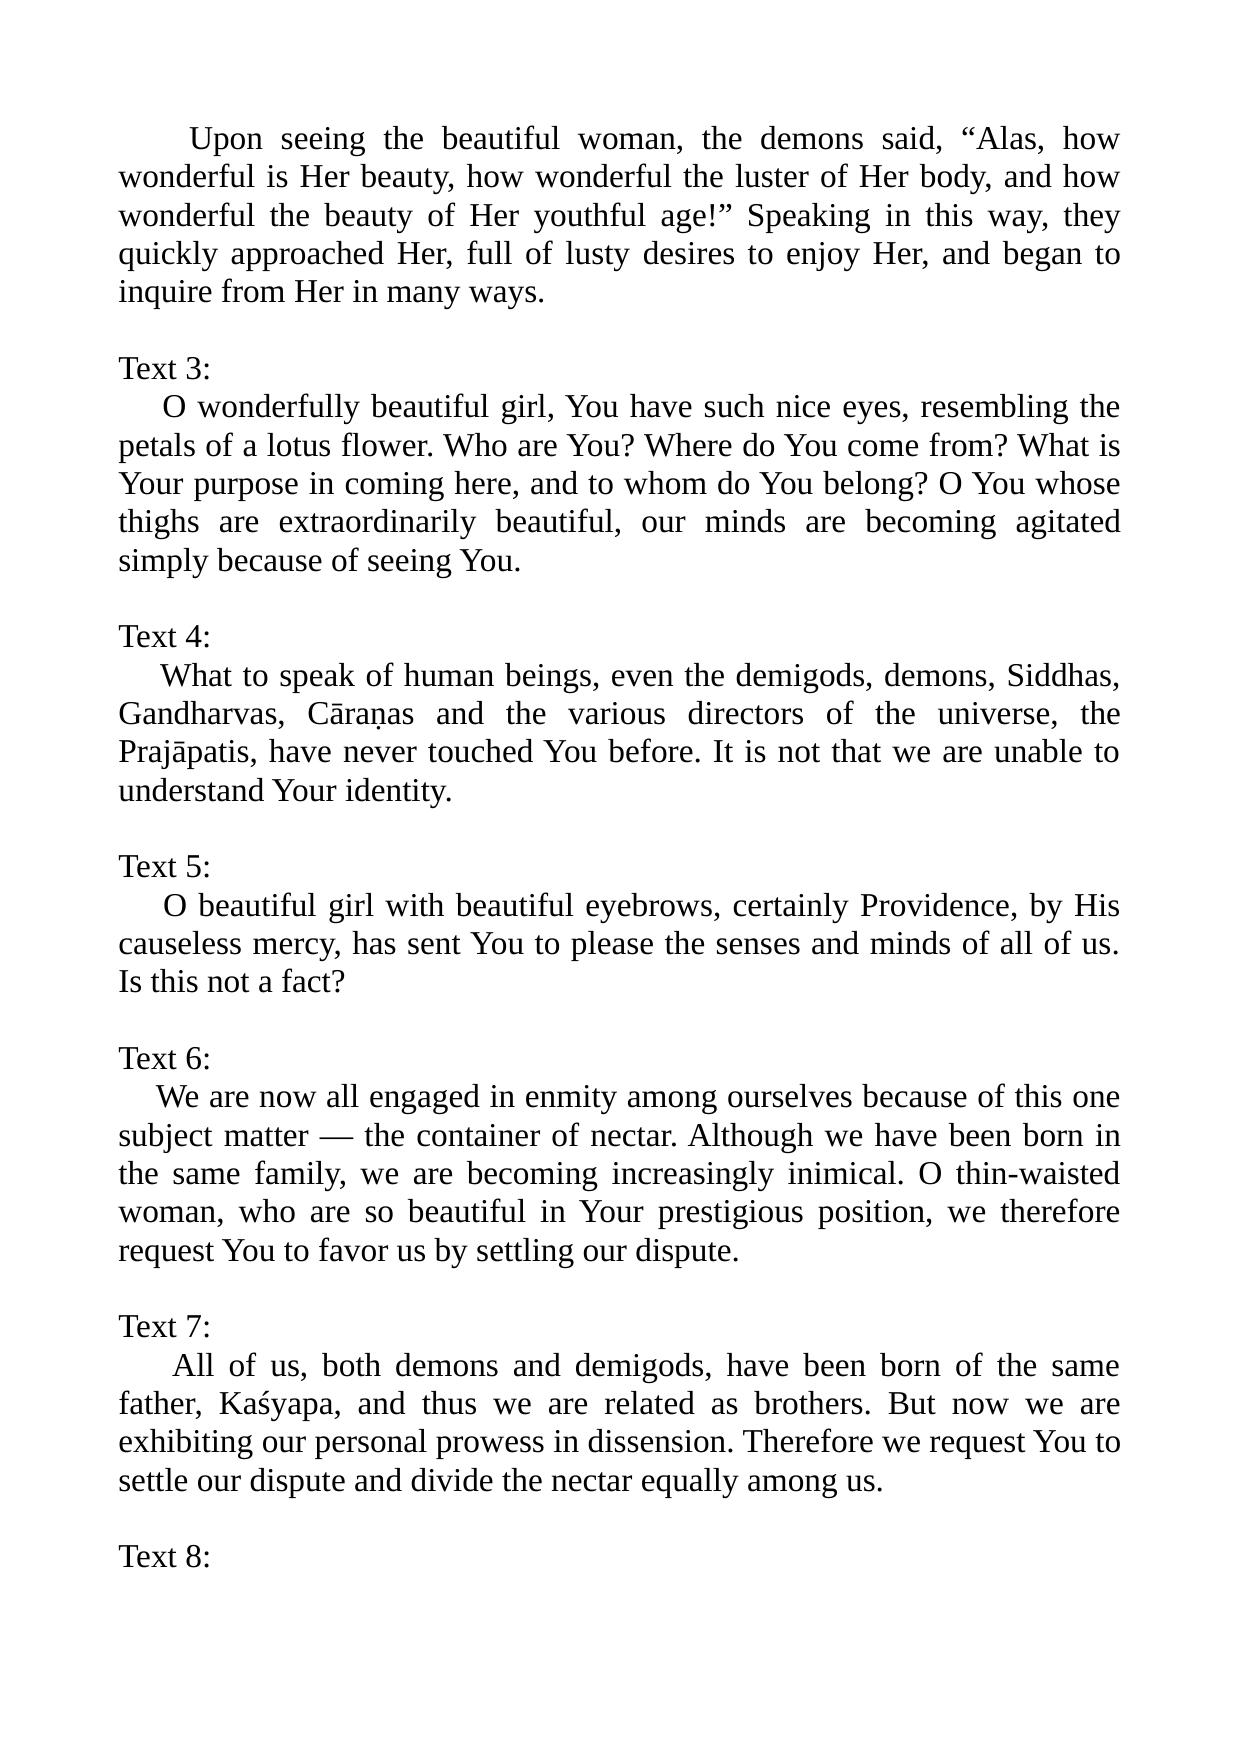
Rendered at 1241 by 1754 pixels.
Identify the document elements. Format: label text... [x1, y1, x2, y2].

text Text 7: [118, 1306, 1122, 1345]
text O wonderfully beautiful girl, You have such nice eyes, resembling the petals of a lotus flower. Who are You? Where do You come from? What is Your purpose in coming here, and to whom do You belong? O You whose thighs are extraordinarily beautiful, our minds are becoming agitated simply because of seeing You. [118, 386, 1122, 578]
text All of us, both demons and demigods, have been born of the same father, Kaśyapa, and thus we are related as brothers. But now we are exhibiting our personal prowess in dissension. Therefore we request You to settle our dispute and divide the nectar equally among us. [118, 1345, 1122, 1498]
text What to speak of human beings, even the demigods, demons, Siddhas, Gandharvas, Cāraṇas and the various directors of the universe, the Prajāpatis, have never touched You before. It is not that we are unable to understand Your identity. [118, 655, 1122, 808]
text Text 6: [118, 1038, 1122, 1076]
text Text 5: [118, 846, 1122, 885]
text Upon seeing the beautiful woman, the demons said, “Alas, how wonderful is Her beauty, how wonderful the luster of Her body, and how wonderful the beauty of Her youthful age!” Speaking in this way, they quickly approached Her, full of lusty desires to enjoy Her, and began to inquire from Her in many ways. [118, 118, 1122, 310]
text Text 3: [118, 348, 1122, 386]
text We are now all engaged in enmity among ourselves because of this one subject matter — the container of nectar. Although we have been born in the same family, we are becoming increasingly inimical. O thin-waisted woman, who are so beautiful in Your prestigious position, we therefore request You to favor us by settling our dispute. [118, 1076, 1122, 1268]
text O beautiful girl with beautiful eyebrows, certainly Providence, by His causeless mercy, has sent You to please the senses and minds of all of us. Is this not a fact? [118, 885, 1122, 1000]
text Text 8: [118, 1536, 1122, 1575]
text Text 4: [118, 616, 1122, 655]
